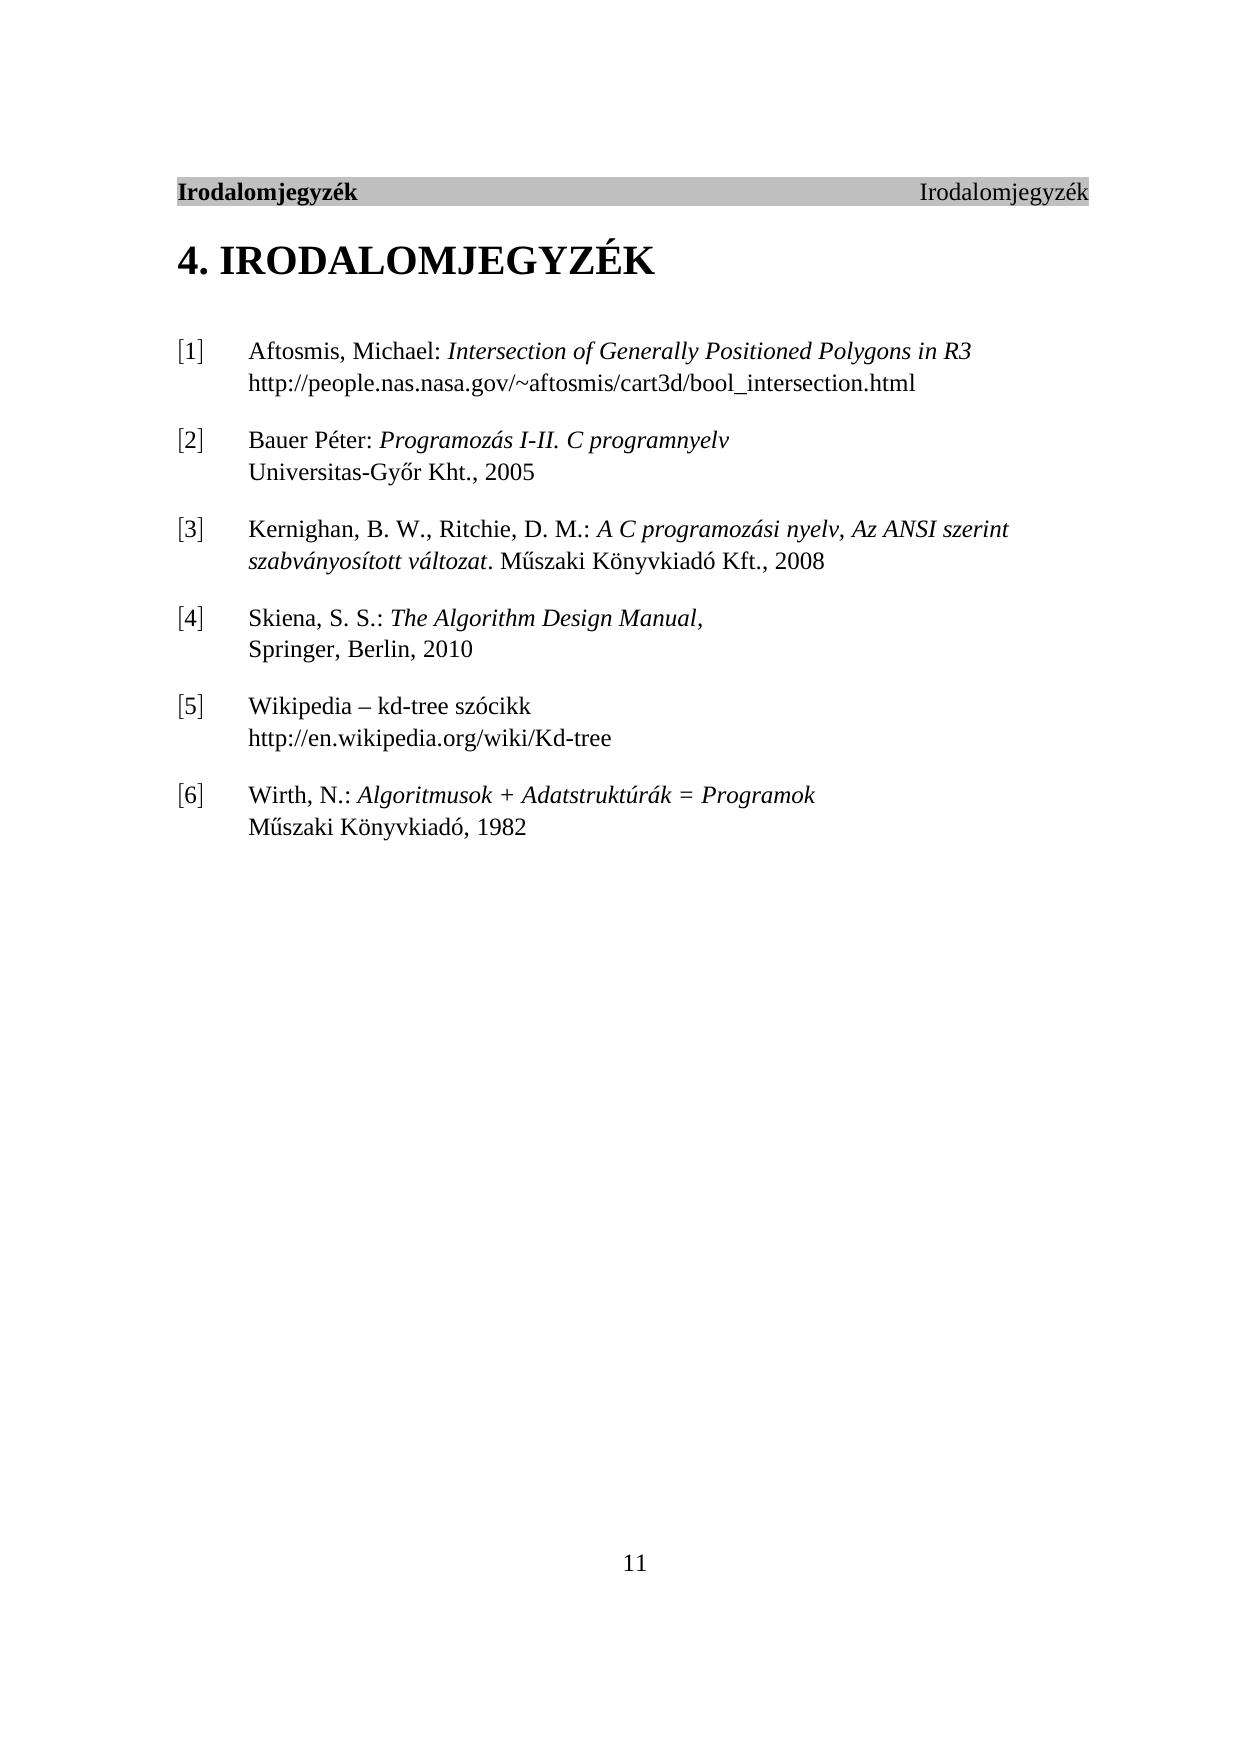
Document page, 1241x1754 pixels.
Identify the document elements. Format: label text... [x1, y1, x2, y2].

list Wikipedia – kd-tree szócikk http://en.wikipedia.org/wiki/Kd-tree [177, 691, 1093, 752]
list Aftosmis, Michael: Intersection of Generally Positioned Polygons in R3 http://people.nas.nasa.gov/~aftosmis/cart3d/bool_intersection.html [177, 336, 1093, 397]
list Bauer Péter: Programozás I-II. C programnyelv Universitas-Győr Kht., 2005 [177, 425, 1093, 486]
list Skiena, S. S.: The Algorithm Design Manual, Springer, Berlin, 2010 [177, 602, 1093, 663]
list Wirth, N.: Algoritmusok + Adatstruktúrák = Programok Műszaki Könyvkiadó, 1982 [177, 780, 1093, 841]
list Kernighan, B. W., Ritchie, D. M.: A C programozási nyelv, Az ANSI szerint szabványosított változat. Műszaki Könyvkiadó Kft., 2008 [177, 514, 1093, 574]
subtitle Irodalomjegyzék [177, 236, 1093, 284]
